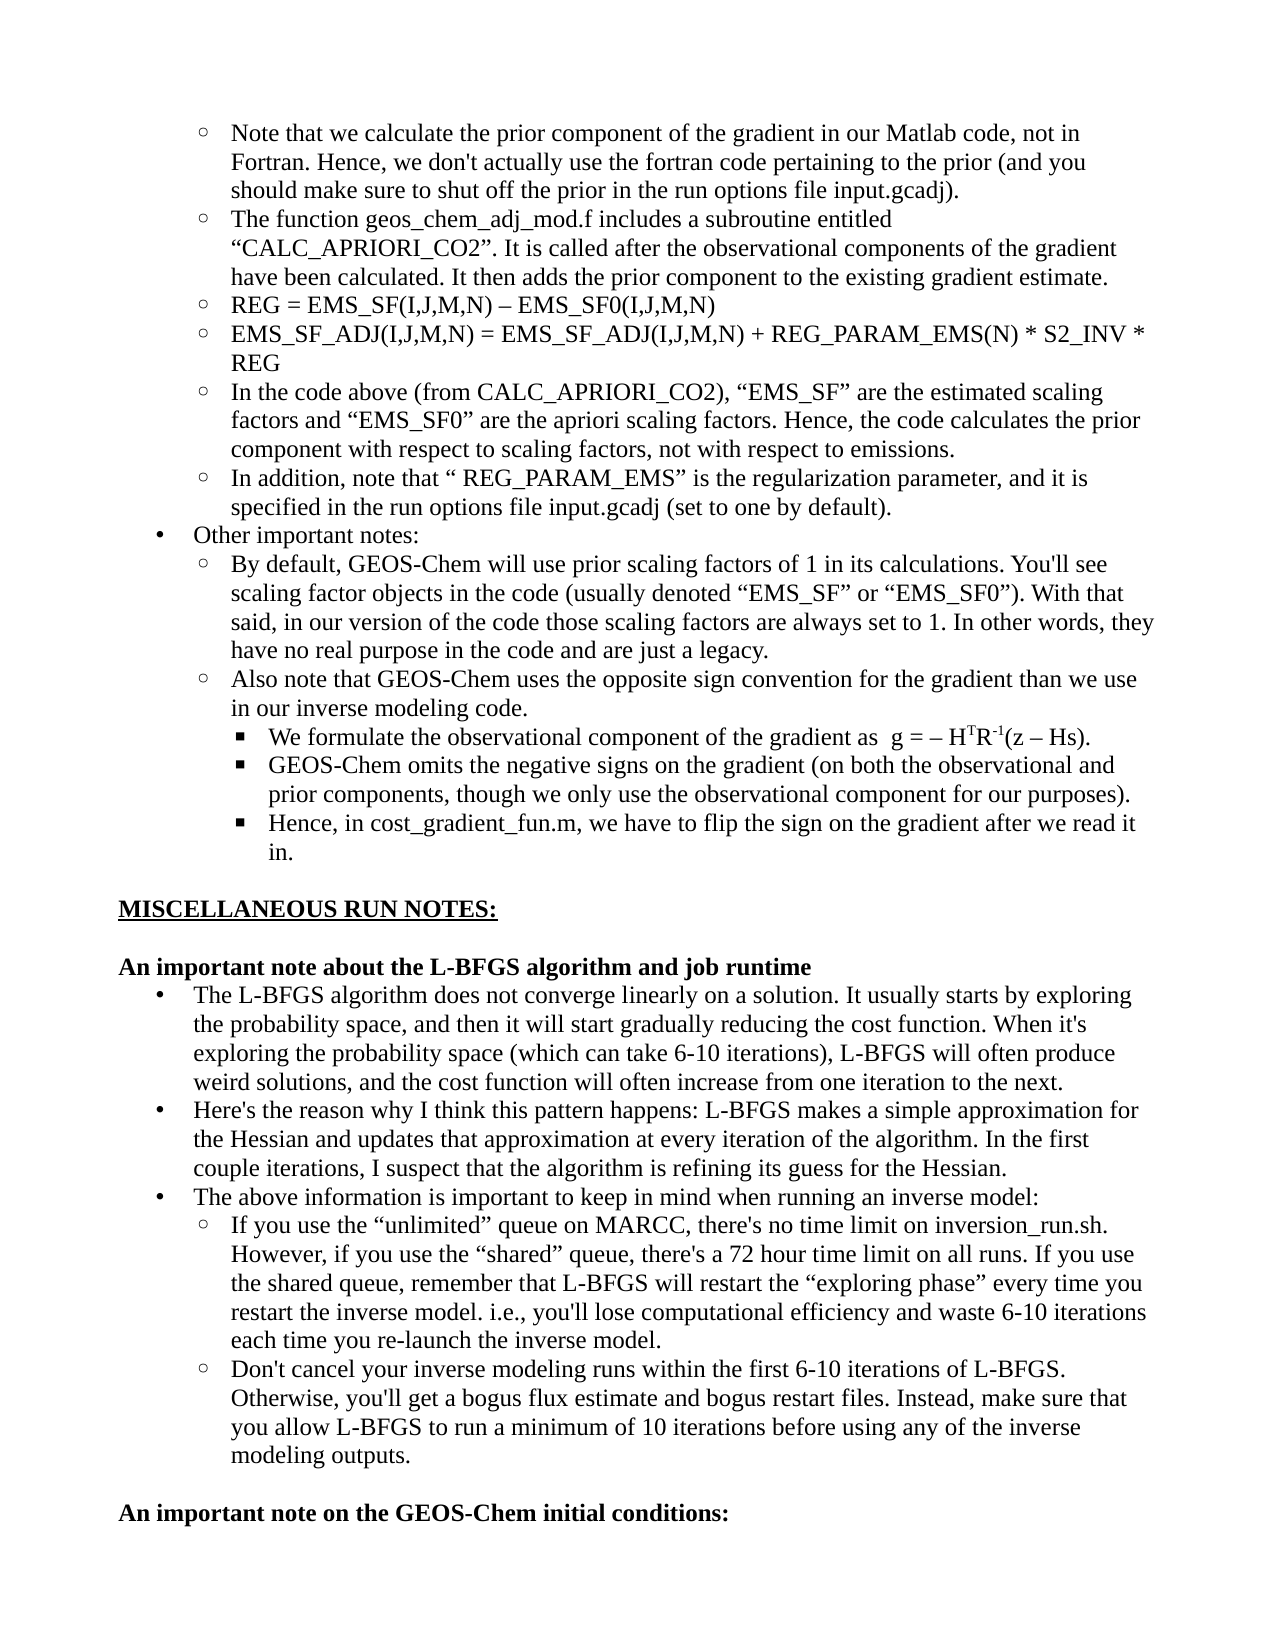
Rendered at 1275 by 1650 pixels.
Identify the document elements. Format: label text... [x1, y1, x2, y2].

list We formulate the observational component of the gradient as g = – HTR-1(z – Hs). [231, 722, 1157, 751]
list The function geos_chem_adj_mod.f includes a subroutine entitled “CALC_APRIORI_CO2”. It is called after the observational components of the gradient have been calculated. It then adds the prior component to the existing gradient estimate. [193, 204, 1157, 291]
list Here's the reason why I think this pattern happens: L-BFGS makes a simple approximation for the Hessian and updates that approximation at every iteration of the algorithm. In the first couple iterations, I suspect that the algorithm is refining its guess for the Hessian. [156, 1096, 1157, 1182]
list Hence, in cost_gradient_fun.m, we have to flip the sign on the gradient after we read it in. [231, 808, 1157, 866]
list GEOS-Chem omits the negative signs on the gradient (on both the observational and prior components, though we only use the observational component for our purposes). [231, 751, 1157, 808]
list REG = EMS_SF(I,J,M,N) – EMS_SF0(I,J,M,N) [193, 291, 1157, 319]
list The L-BFGS algorithm does not converge linearly on a solution. It usually starts by exploring the probability space, and then it will start gradually reducing the cost function. When it's exploring the probability space (which can take 6-10 iterations), L-BFGS will often produce weird solutions, and the cost function will often increase from one iteration to the next. [156, 981, 1157, 1096]
list Note that we calculate the prior component of the gradient in our Matlab code, not in Fortran. Hence, we don't actually use the fortran code pertaining to the prior (and you should make sure to shut off the prior in the run options file input.gcadj). [193, 118, 1157, 204]
list Also note that GEOS-Chem uses the opposite sign convention for the gradient than we use in our inverse modeling code. [193, 664, 1157, 722]
text An important note on the GEOS-Chem initial conditions: [118, 1498, 1157, 1527]
list In the code above (from CALC_APRIORI_CO2), “EMS_SF” are the estimated scaling factors and “EMS_SF0” are the apriori scaling factors. Hence, the code calculates the prior component with respect to scaling factors, not with respect to emissions. [193, 377, 1157, 463]
list By default, GEOS-Chem will use prior scaling factors of 1 in its calculations. You'll see scaling factor objects in the code (usually denoted “EMS_SF” or “EMS_SF0”). With that said, in our version of the code those scaling factors are always set to 1. In other words, they have no real purpose in the code and are just a legacy. [193, 549, 1157, 664]
list EMS_SF_ADJ(I,J,M,N) = EMS_SF_ADJ(I,J,M,N) + REG_PARAM_EMS(N) * S2_INV * REG [193, 319, 1157, 377]
text An important note about the L-BFGS algorithm and job runtime [118, 952, 1157, 981]
list Don't cancel your inverse modeling runs within the first 6-10 iterations of L-BFGS. Otherwise, you'll get a bogus flux estimate and bogus restart files. Instead, make sure that you allow L-BFGS to run a minimum of 10 iterations before using any of the inverse modeling outputs. [193, 1354, 1157, 1469]
list The above information is important to keep in mind when running an inverse model: [156, 1182, 1157, 1211]
text MISCELLANEOUS RUN NOTES: [118, 894, 1157, 923]
list In addition, note that “ REG_PARAM_EMS” is the regularization parameter, and it is specified in the run options file input.gcadj (set to one by default). [193, 463, 1157, 521]
list If you use the “unlimited” queue on MARCC, there's no time limit on inversion_run.sh. However, if you use the “shared” queue, there's a 72 hour time limit on all runs. If you use the shared queue, remember that L-BFGS will restart the “exploring phase” every time you restart the inverse model. i.e., you'll lose computational efficiency and waste 6-10 iterations each time you re-launch the inverse model. [193, 1211, 1157, 1354]
list Other important notes: [156, 521, 1157, 549]
